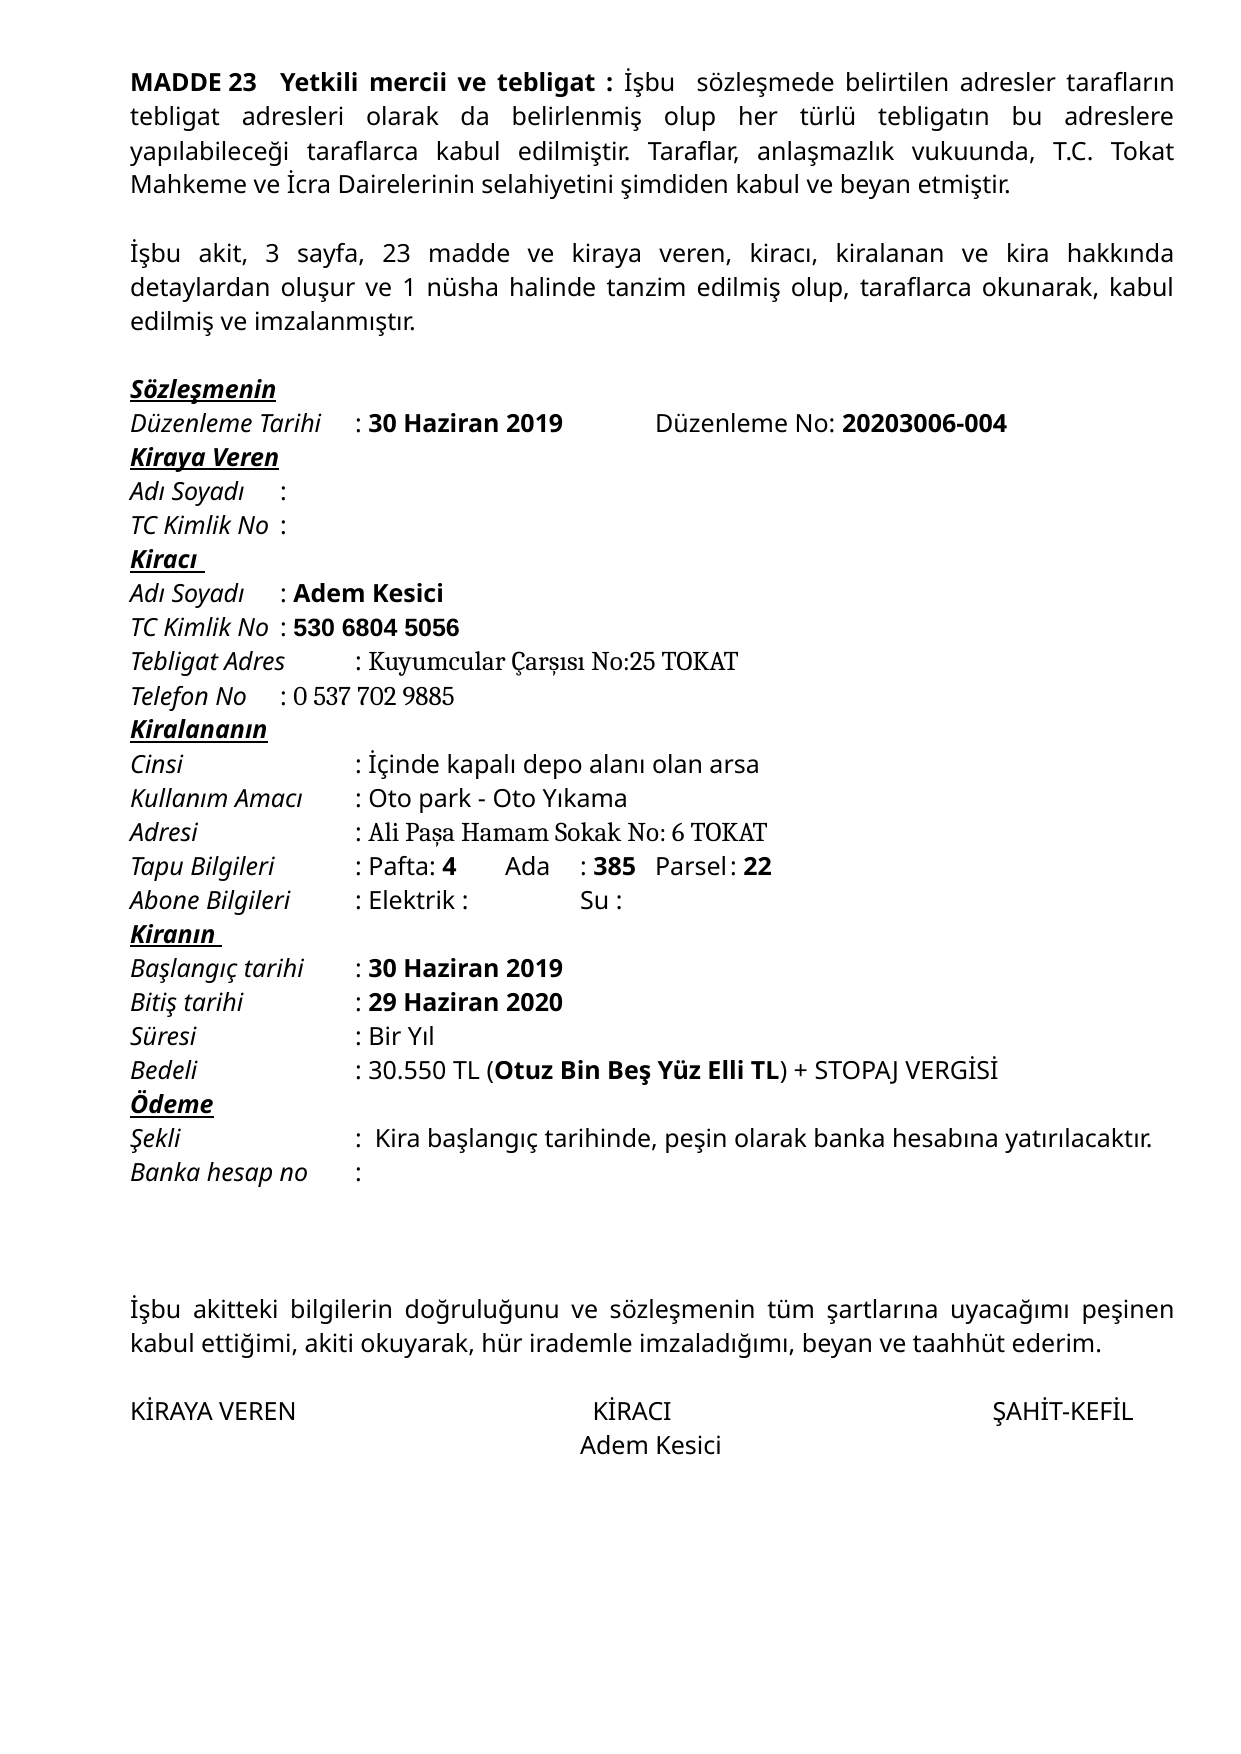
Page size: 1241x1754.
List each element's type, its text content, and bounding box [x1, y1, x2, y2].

list İşbu akit, 3 sayfa, 23 madde ve kiraya veren, kiracı, kiralanan ve kira hakkında detaylardan oluşur ve 1 nüsha halinde tanzim edilmiş olup, taraflarca okunarak, kabul edilmiş ve imzalanmıştır. [130, 235, 1175, 337]
text Banka hesap no : [130, 1155, 1175, 1189]
text Tebligat Adres : Kuyumcular Çarşısı No:25 TOKAT [130, 644, 1175, 678]
list MADDE 23 Yetkili mercii ve tebligat : İşbu sözleşmede belirtilen adresler tarafların tebligat adresleri olarak da belirlenmiş olup her türlü tebligatın bu adreslere yapılabileceği taraflarca kabul edilmiştir. Taraflar, anlaşmazlık vukuunda, T.C. Tokat Mahkeme ve İcra Dairelerinin selahiyetini şimdiden kabul ve beyan etmiştir. [130, 65, 1175, 201]
text Abone Bilgileri : Elektrik : Su : [130, 882, 1175, 917]
text Başlangıç tarihi : 30 Haziran 2019 [130, 951, 1175, 985]
text Süresi : Bir Yıl [130, 1019, 1175, 1053]
text Adı Soyadı : Adem Kesici [130, 576, 1175, 610]
text Bitiş tarihi : 29 Haziran 2020 [130, 985, 1175, 1019]
text Adı Soyadı : [130, 474, 1175, 508]
text Şekli : Kira başlangıç tarihinde, peşin olarak banka hesabına yatırılacaktır. [130, 1121, 1175, 1155]
text Sözleşmenin [130, 372, 1175, 406]
text KİRAYA VEREN KİRACI ŞAHİT-KEFİL [130, 1393, 1175, 1427]
text Bedeli : 30.550 TL (Otuz Bin Beş Yüz Elli TL) + STOPAJ VERGİSİ [130, 1053, 1175, 1087]
text Kiranın [130, 917, 1175, 951]
text TC Kimlik No : [130, 508, 1175, 542]
text Kiralananın [130, 712, 1175, 746]
text TC Kimlik No : 530 6804 5056 [130, 610, 1175, 644]
text Ödeme [130, 1087, 1175, 1121]
text Adresi : Ali Paşa Hamam Sokak No: 6 TOKAT [130, 814, 1175, 848]
text İşbu akitteki bilgilerin doğruluğunu ve sözleşmenin tüm şartlarına uyacağımı peşinen kabul ettiğimi, akiti okuyarak, hür irademle imzaladığımı, beyan ve taahhüt ederim. [130, 1291, 1175, 1359]
text Cinsi : İçinde kapalı depo alanı olan arsa [130, 746, 1175, 780]
text Kiracı [130, 542, 1175, 576]
text Kiraya Veren [130, 440, 1175, 474]
text Tapu Bilgileri : Pafta: 4 Ada : 385 Parsel : 22 [130, 848, 1175, 882]
text Düzenleme Tarihi : 30 Haziran 2019 Düzenleme No: 20203006-004 [130, 406, 1175, 440]
text Telefon No : 0 537 702 9885 [130, 678, 1175, 712]
text Kullanım Amacı : Oto park - Oto Yıkama [130, 780, 1175, 814]
text Adem Kesici [130, 1427, 1175, 1462]
